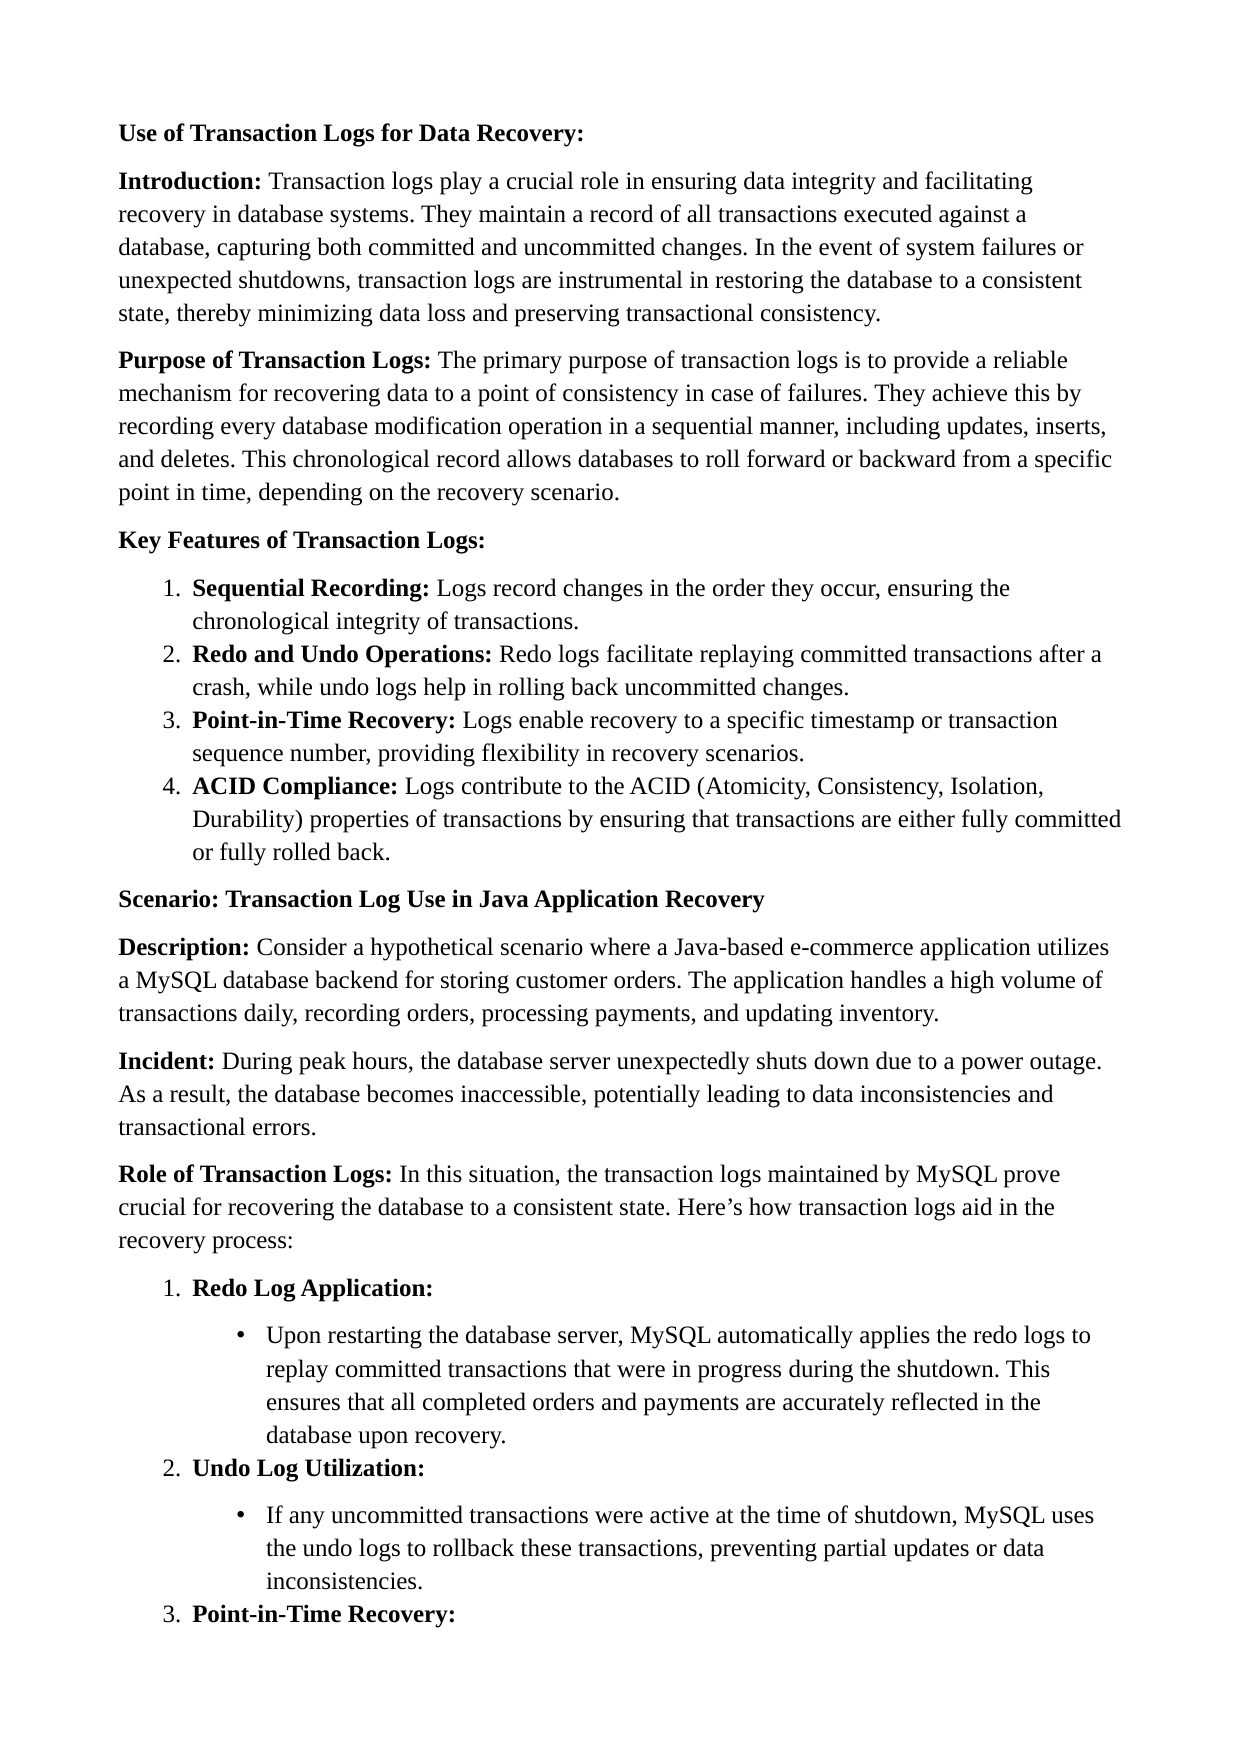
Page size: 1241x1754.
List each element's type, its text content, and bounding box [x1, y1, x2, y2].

list Point-in-Time Recovery: Logs enable recovery to a specific timestamp or transaction sequence number, providing flexibility in recovery scenarios. [162, 705, 1122, 767]
text Introduction: Transaction logs play a crucial role in ensuring data integrity and facilitating recovery in database systems. They maintain a record of all transactions executed against a database, capturing both committed and uncommitted changes. In the event of system failures or unexpected shutdowns, transaction logs are instrumental in restoring the database to a consistent state, thereby minimizing data loss and preserving transactional consistency. [118, 166, 1122, 327]
text Role of Transaction Logs: In this situation, the transaction logs maintained by MySQL prove crucial for recovering the database to a consistent state. Here’s how transaction logs aid in the recovery process: [118, 1159, 1122, 1254]
text Key Features of Transaction Logs: [118, 525, 1122, 554]
text Incident: During peak hours, the database server unexpectedly shuts down due to a power outage. As a result, the database becomes inaccessible, potentially leading to data inconsistencies and transactional errors. [118, 1046, 1122, 1141]
text Scenario: Transaction Log Use in Java Application Recovery [118, 884, 1122, 913]
list Redo and Undo Operations: Redo logs facilitate replaying committed transactions after a crash, while undo logs help in rolling back uncommitted changes. [162, 639, 1122, 701]
list Sequential Recording: Logs record changes in the order they occur, ensuring the chronological integrity of transactions. [162, 573, 1122, 634]
text Use of Transaction Logs for Data Recovery: [118, 118, 1122, 147]
list If any uncommitted transactions were active at the time of shutdown, MySQL uses the undo logs to rollback these transactions, preventing partial updates or data inconsistencies. [236, 1500, 1122, 1595]
text Description: Consider a hypothetical scenario where a Java-based e-commerce application utilizes a MySQL database backend for storing customer orders. The application handles a high volume of transactions daily, recording orders, processing payments, and updating inventory. [118, 932, 1122, 1027]
list Upon restarting the database server, MySQL automatically applies the redo logs to replay committed transactions that were in progress during the shutdown. This ensures that all completed orders and payments are accurately reflected in the database upon recovery. [236, 1321, 1122, 1448]
list Redo Log Application: [162, 1273, 1122, 1302]
list Undo Log Utilization: [162, 1453, 1122, 1481]
list Point-in-Time Recovery: [162, 1599, 1122, 1628]
list ACID Compliance: Logs contribute to the ACID (Atomicity, Consistency, Isolation, Durability) properties of transactions by ensuring that transactions are either fully committed or fully rolled back. [162, 771, 1122, 866]
text Purpose of Transaction Logs: The primary purpose of transaction logs is to provide a reliable mechanism for recovering data to a point of consistency in case of failures. They achieve this by recording every database modification operation in a sequential manner, including updates, inserts, and deletes. This chronological record allows databases to roll forward or backward from a specific point in time, depending on the recovery scenario. [118, 345, 1122, 506]
